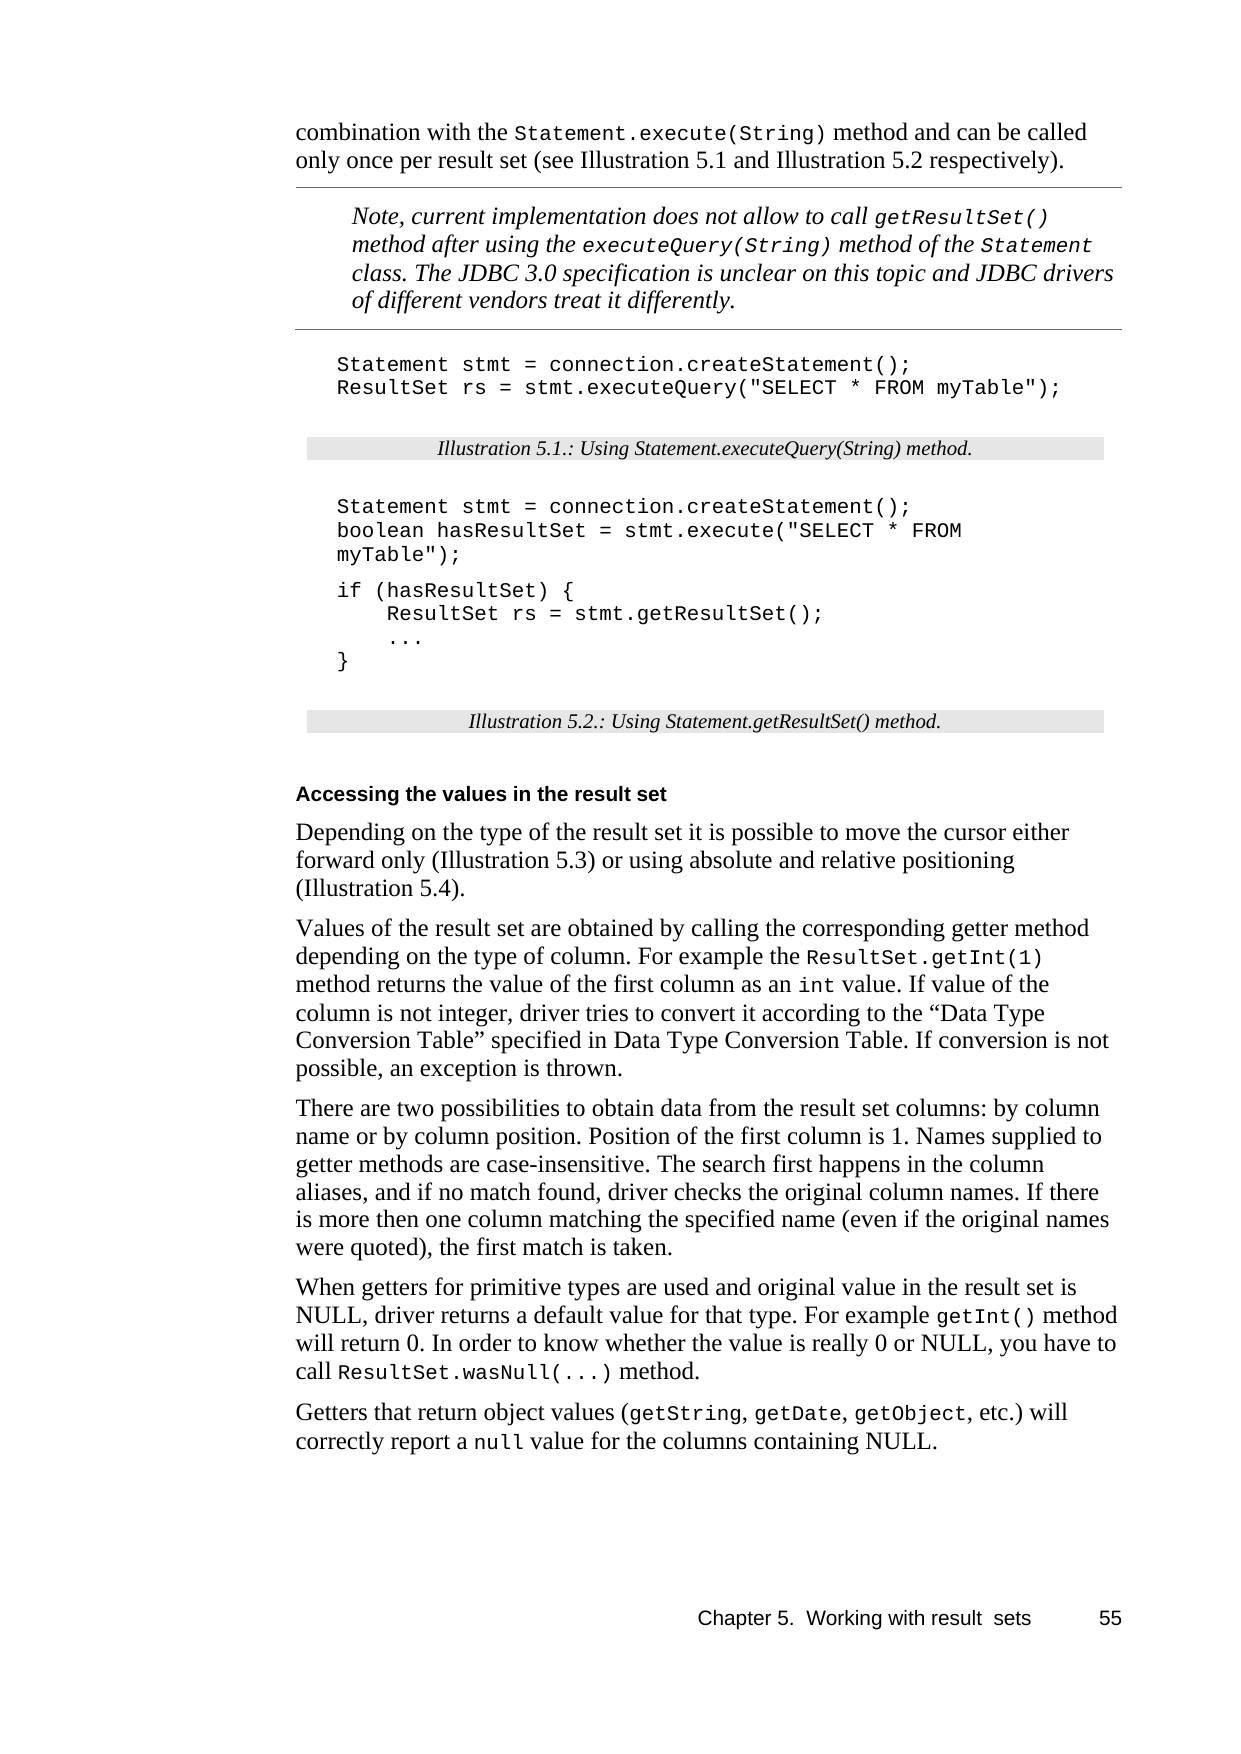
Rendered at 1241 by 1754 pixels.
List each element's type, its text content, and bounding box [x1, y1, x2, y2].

subtitle Accessing the values in the result set [295, 783, 1122, 806]
text Values of the result set are obtained by calling the corresponding getter method depending on the type of column. For example the ResultSet.getInt(1) method returns the value of the first column as an int value. If value of the column is not integer, driver tries to convert it according to the “Data Type Conversion Table” specified in Data Type Conversion Table. If conversion is not possible, an exception is thrown. [295, 914, 1122, 1082]
text When getters for primitive types are used and original value in the result set is NULL, driver returns a default value for that type. For example getInt() method will return 0. In order to know whether the value is really 0 or NULL, you have to call ResultSet.wasNull(...) method. [295, 1273, 1122, 1386]
text Getters that return object values (getString, getDate, getObject, etc.) will correctly report a null value for the columns containing NULL. [295, 1398, 1122, 1455]
text Illustration 5.1.: Using Statement.executeQuery(String) method. [307, 437, 1104, 460]
text There are two possibilities to obtain data from the result set columns: by column name or by column position. Position of the first column is 1. Names supplied to getter methods are case-insensitive. The search first happens in the column aliases, and if no match found, driver checks the original column names. If there is more then one column matching the specified name (even if the original names were quoted), the first match is taken. [295, 1094, 1122, 1261]
text if (hasResultSet) { ResultSet rs = stmt.getResultSet(); ... } [337, 579, 1075, 674]
text Statement stmt = connection.createStatement(); boolean hasResultSet = stmt.execute("SELECT * FROM myTable"); [337, 496, 1075, 567]
text Statement stmt = connection.createStatement(); ResultSet rs = stmt.executeQuery("SELECT * FROM myTable"); [337, 353, 1075, 401]
text Illustration 5.2.: Using Statement.getResultSet() method. [307, 710, 1104, 733]
text Depending on the type of the result set it is possible to move the cursor either forward only (Illustration 5.3) or using absolute and relative positioning (Illustration 5.4). [295, 818, 1122, 902]
text combination with the Statement.execute(String) method and can be called only once per result set (see Illustration 5.1 and Illustration 5.2 respectively). [295, 118, 1122, 174]
text Note, current implementation does not allow to call getResultSet() method after using the executeQuery(String) method of the Statement class. The JDBC 3.0 specification is unclear on this topic and JDBC drivers of different vendors treat it differently. [296, 188, 1122, 329]
